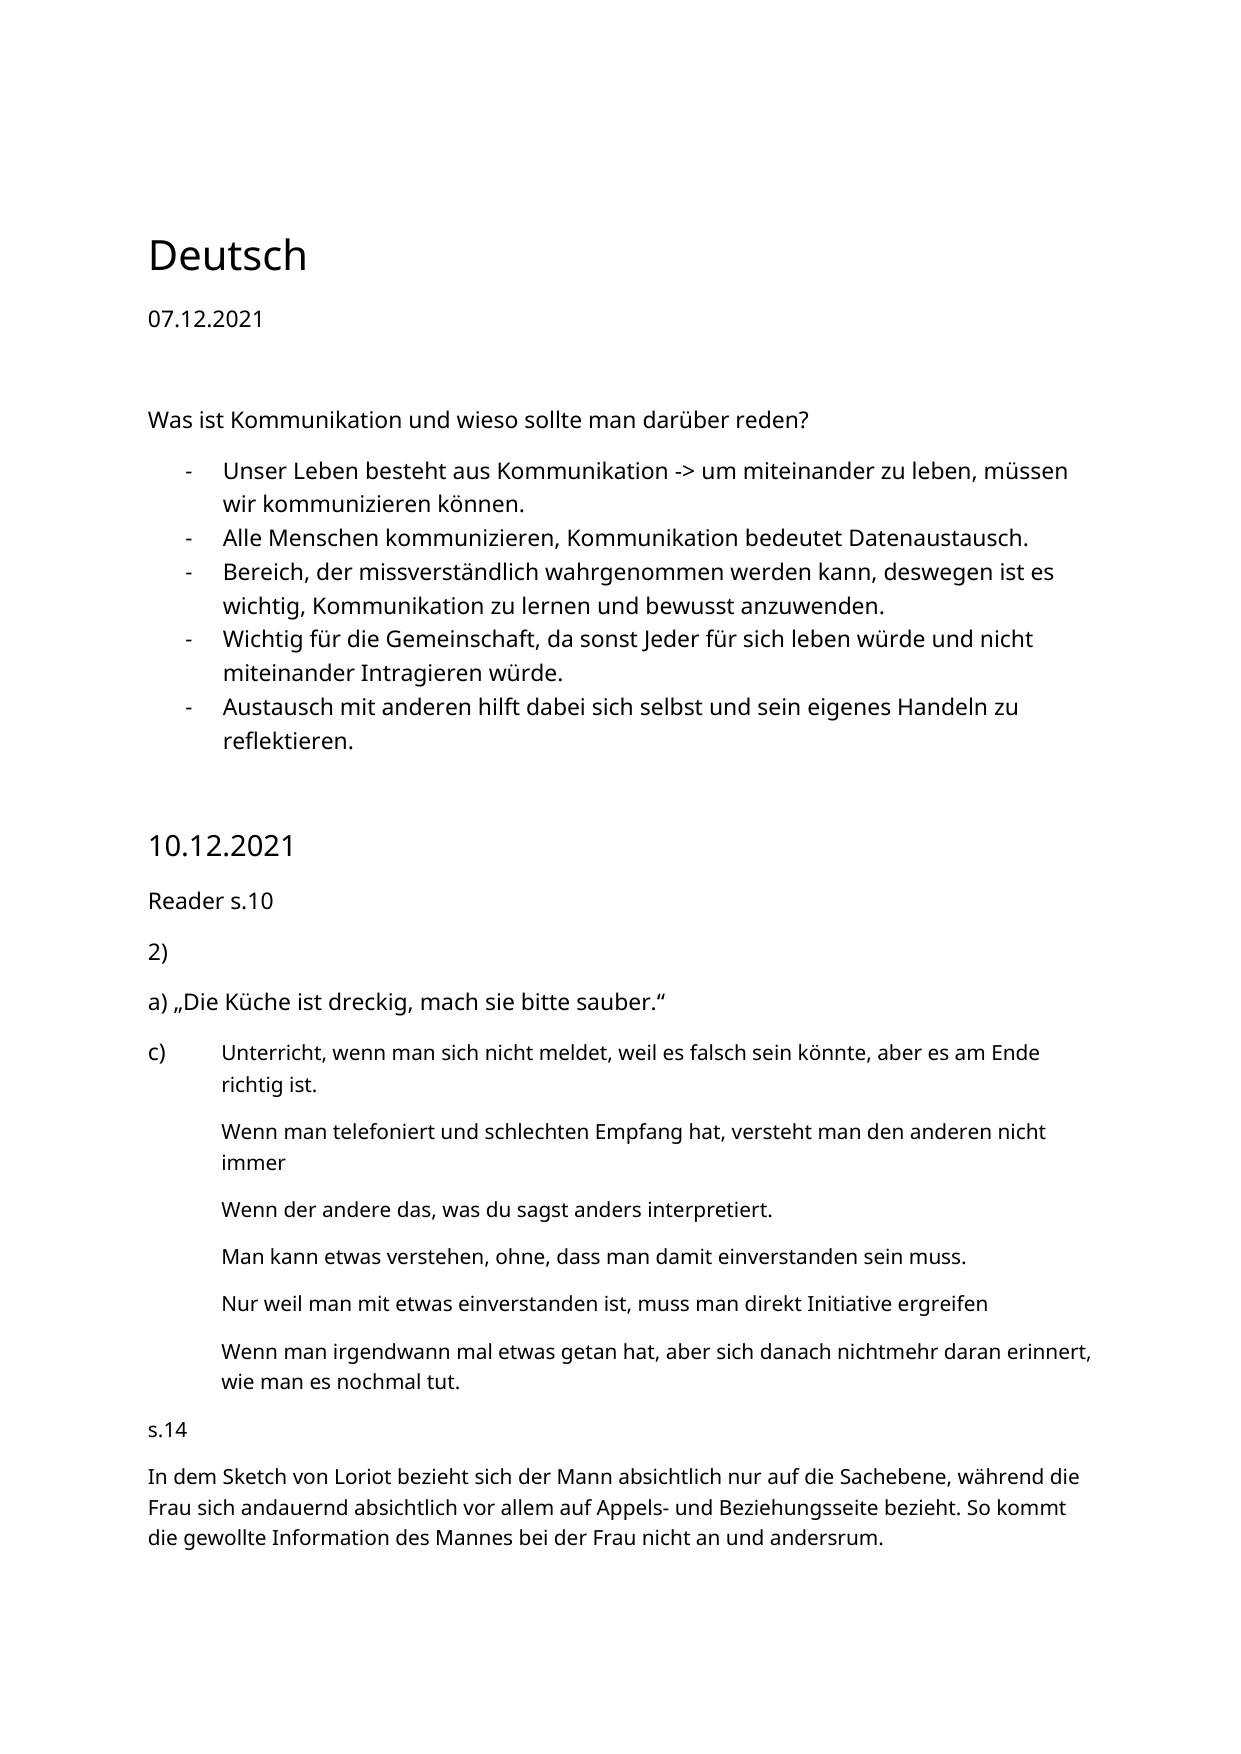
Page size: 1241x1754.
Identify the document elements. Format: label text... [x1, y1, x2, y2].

text 07.12.2021 [148, 303, 1093, 335]
list Unser Leben besteht aus Kommunikation -> um miteinander zu leben, müssen wir kommunizieren können. [185, 455, 1093, 520]
text a) „Die Küche ist dreckig, mach sie bitte sauber.“ [148, 986, 1093, 1017]
text Was ist Kommunikation und wieso sollte man darüber reden? [148, 404, 1093, 436]
text Wenn man irgendwann mal etwas getan hat, aber sich danach nichtmehr daran erinnert, wie man es nochmal tut. [148, 1337, 1093, 1396]
list Bereich, der missverständlich wahrgenommen werden kann, deswegen ist es wichtig, Kommunikation zu lernen und bewusst anzuwenden. [185, 556, 1093, 621]
list Alle Menschen kommunizieren, Kommunikation bedeutet Datenaustausch. [185, 522, 1093, 553]
text 2) [148, 935, 1093, 967]
text Wenn man telefoniert und schlechten Empfang hat, versteht man den anderen nicht immer [148, 1117, 1093, 1176]
list Wichtig für die Gemeinschaft, da sonst Jeder für sich leben würde und nicht miteinander Intragieren würde. [185, 623, 1093, 688]
text Reader s.10 [148, 885, 1093, 916]
text c) Unterricht, wenn man sich nicht meldet, weil es falsch sein könnte, aber es am Ende richtig ist. [148, 1036, 1093, 1098]
text Nur weil man mit etwas einverstanden ist, muss man direkt Initiative ergreifen [148, 1289, 1093, 1318]
text In dem Sketch von Loriot bezieht sich der Mann absichtlich nur auf die Sachebene, während die Frau sich andauernd absichtlich vor allem auf Appels- und Beziehungsseite bezieht. So kommt die gewollte Information des Mannes bei der Frau nicht an und andersrum. [148, 1462, 1093, 1552]
text Wenn der andere das, was du sagst anders interpretiert. [148, 1195, 1093, 1223]
text 10.12.2021 [148, 826, 1093, 865]
text Man kann etwas verstehen, ohne, dass man damit einverstanden sein muss. [148, 1242, 1093, 1271]
text Deutsch [148, 226, 1093, 282]
text s.14 [148, 1415, 1093, 1443]
list Austausch mit anderen hilft dabei sich selbst und sein eigenes Handeln zu reflektieren. [185, 691, 1093, 756]
